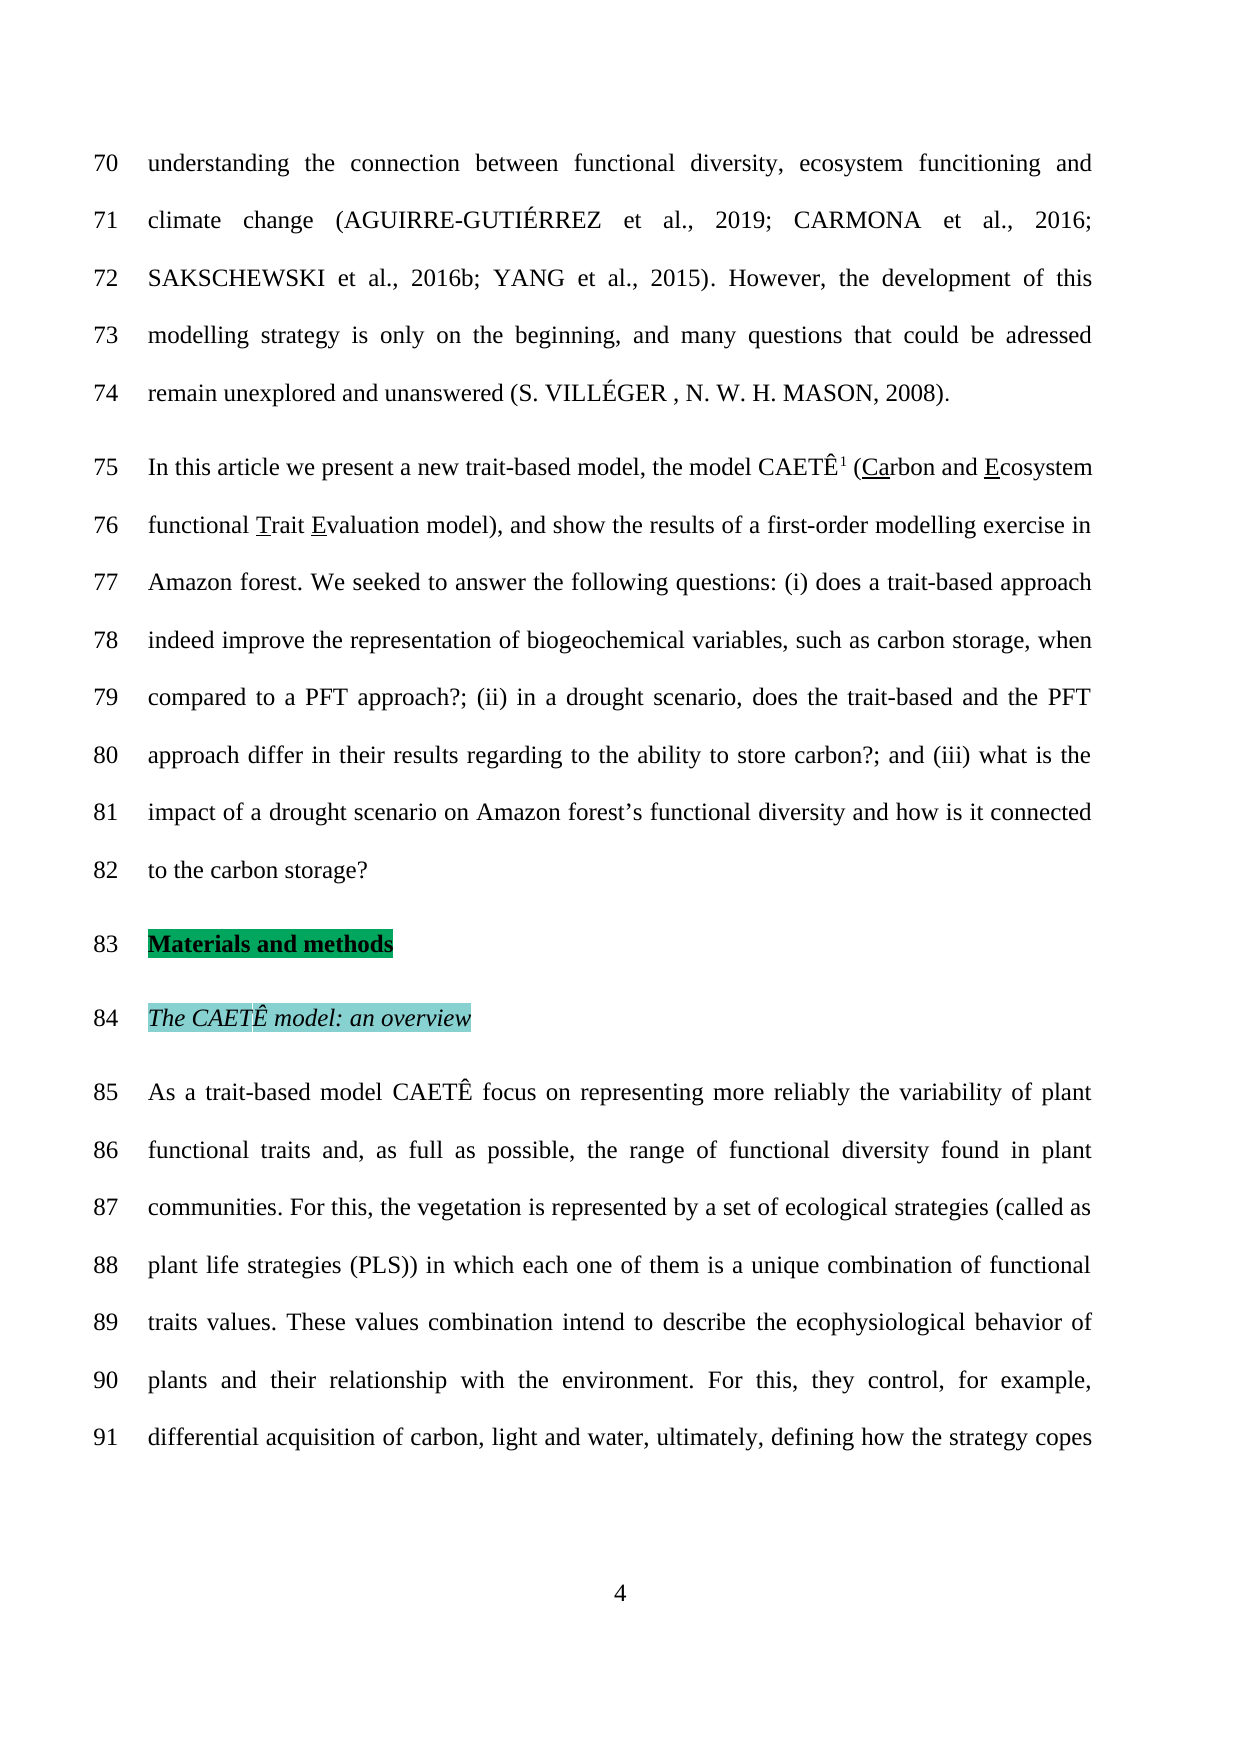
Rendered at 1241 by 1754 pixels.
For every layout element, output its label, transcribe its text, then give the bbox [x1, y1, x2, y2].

text understanding the connection between functional diversity, ecosystem funcitioning and climate change (AGUIRRE-GUTIÉRREZ et al., 2019; CARMONA et al., 2016; SAKSCHEWSKI et al., 2016b; YANG et al., 2015). However, the development of this modelling strategy is only on the beginning, and many questions that could be adressed remain unexplored and unanswered (S. VILLÉGER , N. W. H. MASON, 2008). [148, 148, 1093, 407]
text Materials and methods [148, 929, 1093, 958]
text In this article we present a new trait-based model, the model CAETÊ1 (Carbon and Ecosystem functional Trait Evaluation model), and show the results of a first-order modelling exercise in Amazon forest. We seeked to answer the following questions: (i) does a trait-based approach indeed improve the representation of biogeochemical variables, such as carbon storage, when compared to a PFT approach?; (ii) in a drought scenario, does the trait-based and the PFT approach differ in their results regarding to the ability to store carbon?; and (iii) what is the impact of a drought scenario on Amazon forest’s functional diversity and how is it connected to the carbon storage? [148, 452, 1093, 884]
text As a trait-based model CAETÊ focus on representing more reliably the variability of plant functional traits and, as full as possible, the range of functional diversity found in plant communities. For this, the vegetation is represented by a set of ecological strategies (called as plant life strategies (PLS)) in which each one of them is a unique combination of functional traits values. These values combination intend to describe the ecophysiological behavior of plants and their relationship with the environment. For this, they control, for example, differential acquisition of carbon, light and water, ultimately, defining how the strategy copes [148, 1077, 1093, 1451]
text The CAETÊ model: an overview [148, 1003, 1093, 1032]
